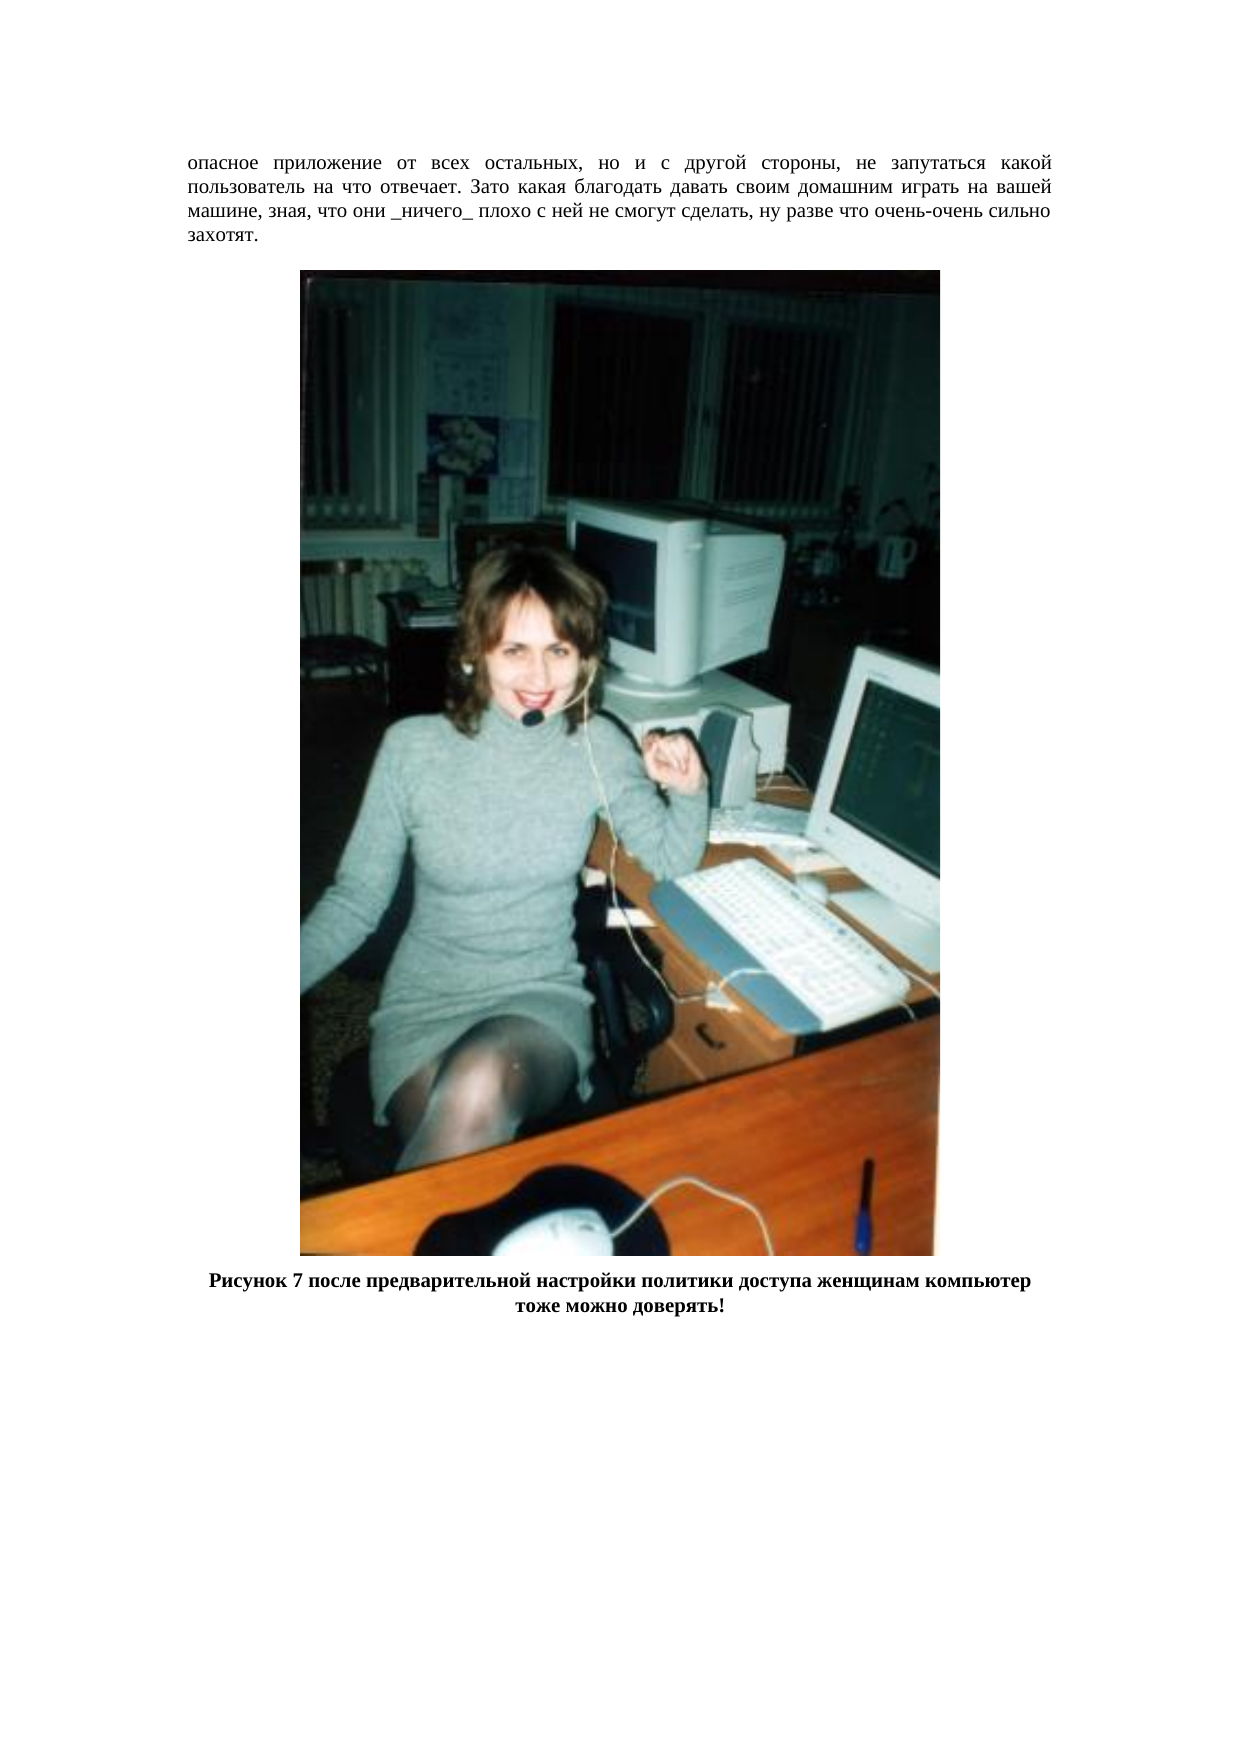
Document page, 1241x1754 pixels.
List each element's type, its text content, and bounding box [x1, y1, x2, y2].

picture [300, 270, 941, 1256]
text Рисунок 7 после предварительной настройки политики доступа женщинам компьютер тоже можно доверять! [187, 1268, 1053, 1317]
text опасное приложение от всех остальных, но и с другой стороны, не запутаться какой пользователь на что отвечает. Зато какая благодать давать своим домашним играть на вашей машине, зная, что они _ничего_ плохо с ней не смогут сделать, ну разве что очень-очень сильно захотят. [187, 150, 1053, 246]
